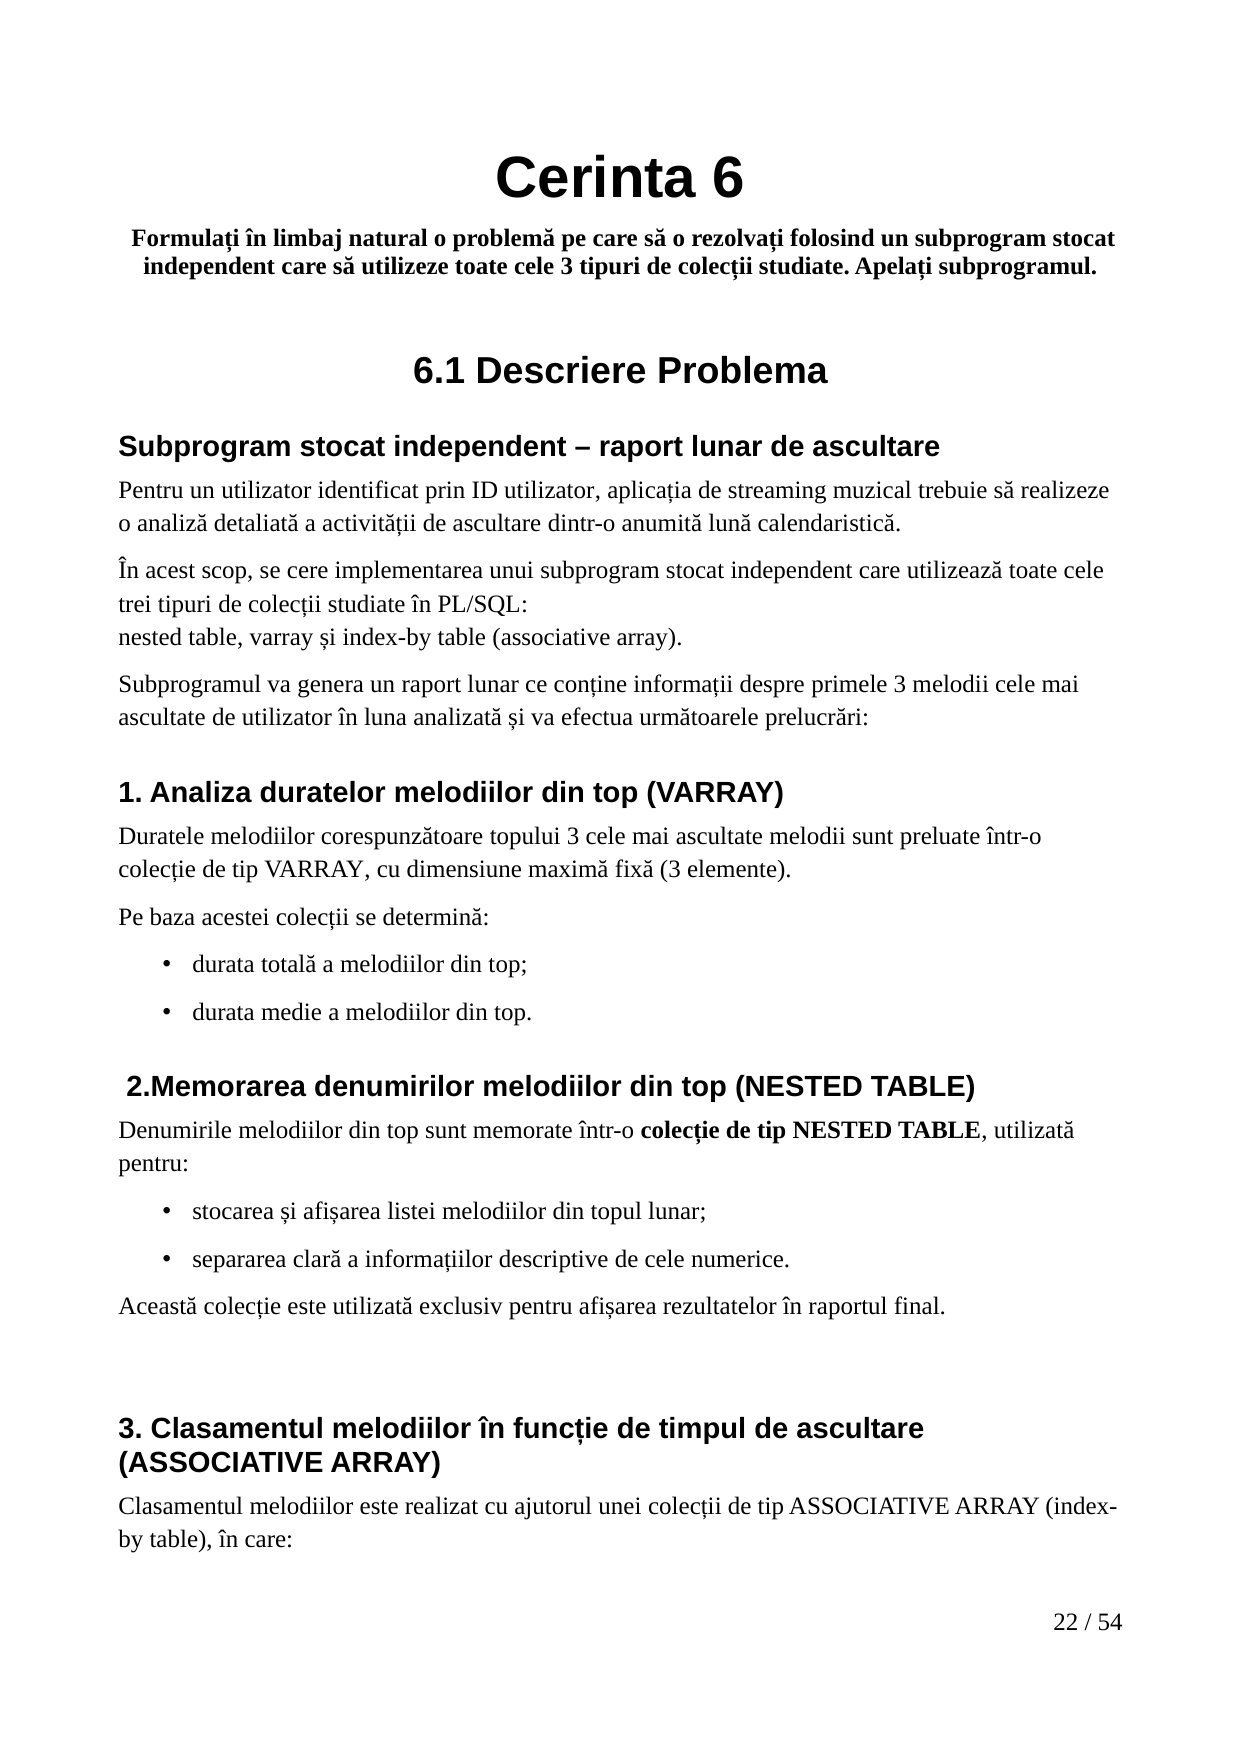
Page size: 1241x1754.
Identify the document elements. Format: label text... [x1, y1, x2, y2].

list separarea clară a informațiilor descriptive de cele numerice. [162, 1244, 1122, 1272]
subtitle 3. Clasamentul melodiilor în funcție de timpul de ascultare (ASSOCIATIVE ARRAY) [118, 1411, 1122, 1478]
list durata medie a melodiilor din top. [162, 997, 1122, 1026]
text Această colecție este utilizată exclusiv pentru afișarea rezultatelor în raportul final. [118, 1291, 1122, 1320]
list stocarea și afișarea listei melodiilor din topul lunar; [162, 1196, 1122, 1225]
subtitle 2.Memorarea denumirilor melodiilor din top (NESTED TABLE) [118, 1069, 1122, 1103]
list durata totală a melodiilor din top; [162, 949, 1122, 978]
text Formulați în limbaj natural o problemă pe care să o rezolvați folosind un subprogram stocat independent care să utilizeze toate cele 3 tipuri de colecții studiate. Apelați subprogramul. [118, 223, 1122, 280]
text Pentru un utilizator identificat prin ID utilizator, aplicația de streaming muzical trebuie să realizeze o analiză detaliată a activității de ascultare dintr-o anumită lună calendaristică. [118, 475, 1122, 537]
subtitle Subprogram stocat independent – raport lunar de ascultare [118, 429, 1122, 462]
text Pe baza acestei colecții se determină: [118, 902, 1122, 930]
text Clasamentul melodiilor este realizat cu ajutorul unei colecții de tip ASSOCIATIVE ARRAY (index-by table), în care: [118, 1491, 1122, 1553]
text Subprogramul va genera un raport lunar ce conține informații despre primele 3 melodii cele mai ascultate de utilizator în luna analizată și va efectua următoarele prelucrări: [118, 669, 1122, 731]
text Denumirile melodiilor din top sunt memorate într-o colecție de tip NESTED TABLE, utilizată pentru: [118, 1115, 1122, 1177]
text Duratele melodiilor corespunzătoare topului 3 cele mai ascultate melodii sunt preluate într-o colecție de tip VARRAY, cu dimensiune maximă fixă (3 elemente). [118, 821, 1122, 883]
subtitle 1. Analiza duratelor melodiilor din top (VARRAY) [118, 775, 1122, 808]
text În acest scop, se cere implementarea unui subprogram stocat independent care utilizează toate cele trei tipuri de colecții studiate în PL/SQL: nested table, varray și index-by table (associative array). [118, 556, 1122, 650]
subtitle 6.1 Descriere Problema [118, 348, 1122, 391]
title Cerinta 6 [118, 143, 1122, 210]
